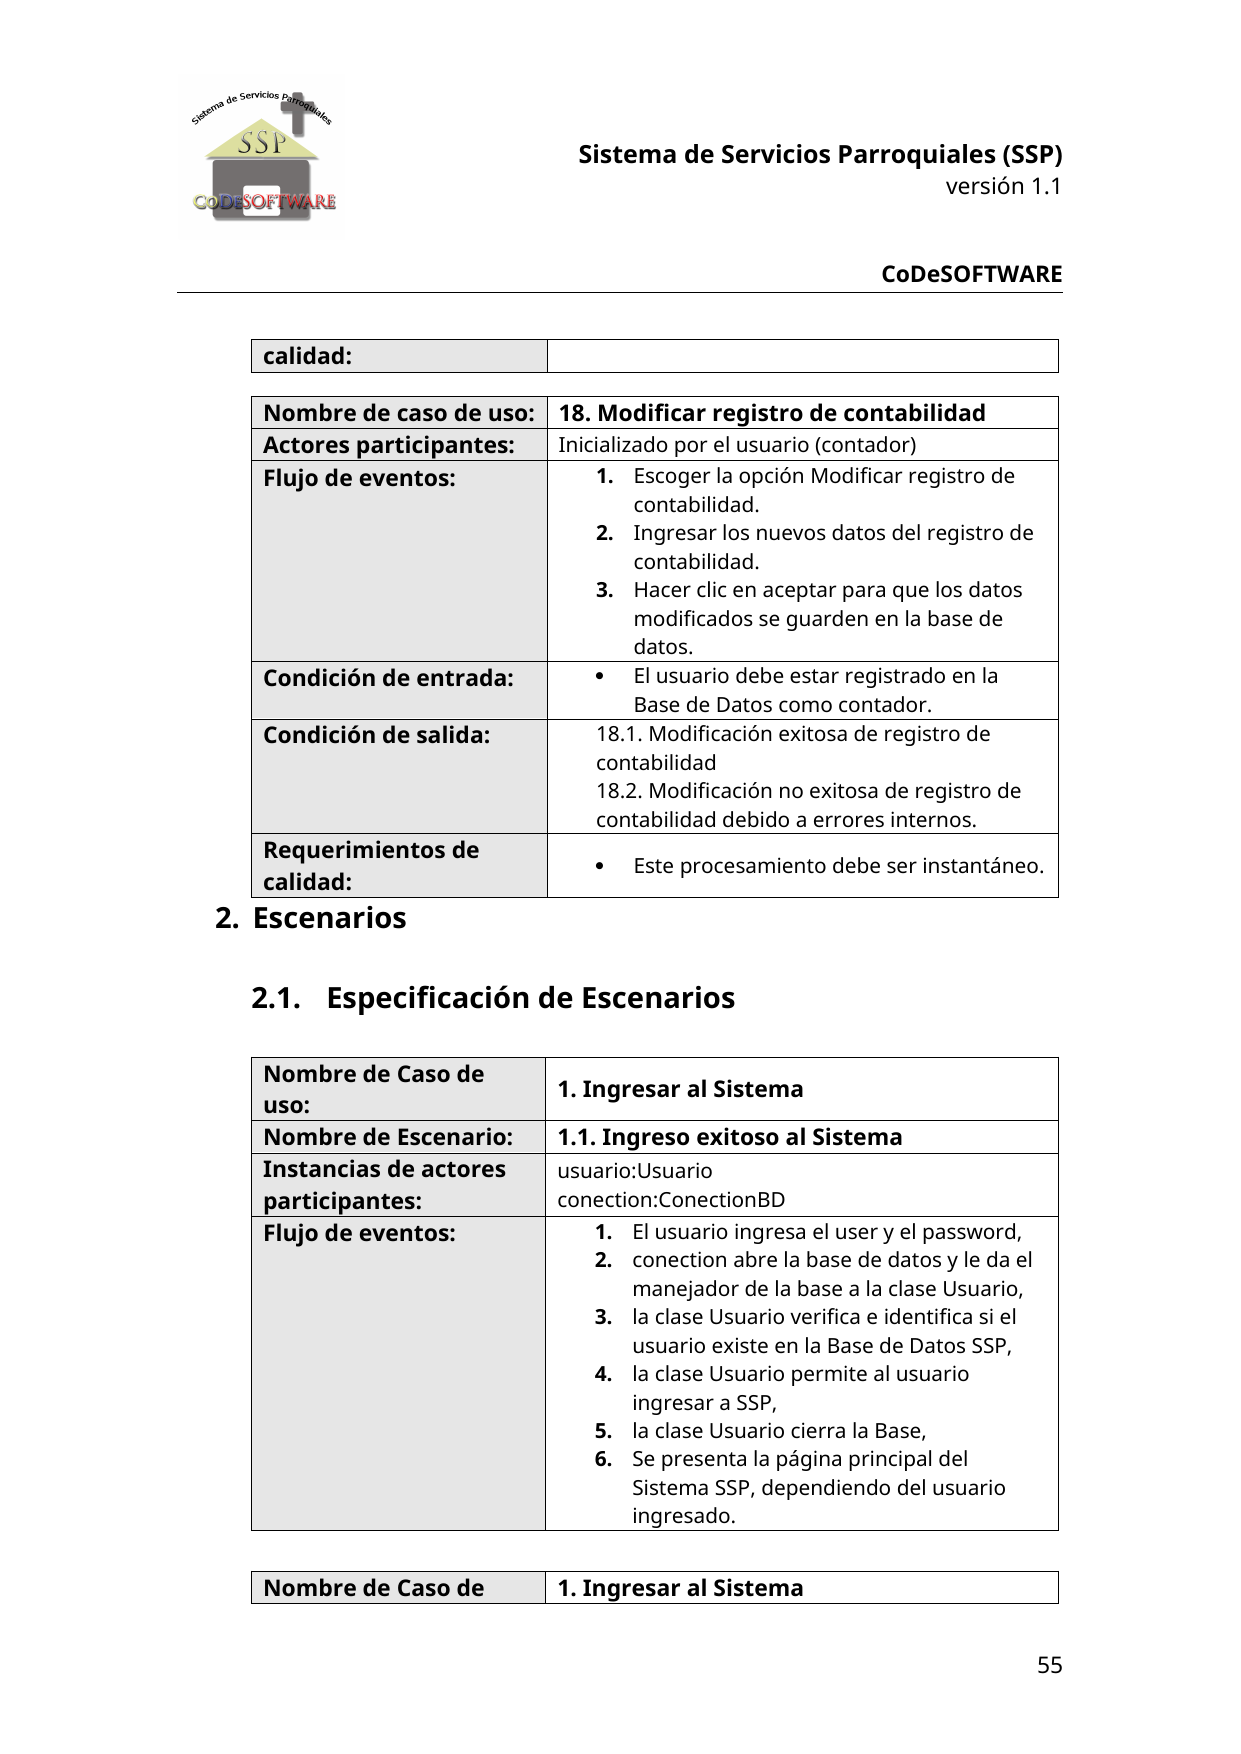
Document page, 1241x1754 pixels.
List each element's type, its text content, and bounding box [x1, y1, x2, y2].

picture [178, 74, 345, 240]
table_cell usuario:Usuario conection:ConectionBD [546, 1154, 1058, 1216]
table_header 18. Modificar registro de contabilidad [548, 397, 1058, 428]
table_cell Condición de entrada: [252, 662, 547, 718]
table_cell Inicializado por el usuario (contador) [548, 429, 1058, 460]
table_cell Este procesamiento debe ser instantáneo. [548, 834, 1058, 897]
table_header 1. Ingresar al Sistema [546, 1572, 1058, 1603]
table_cell El usuario ingresa el user y el password, conection abre la base de datos y le da el manejador de la base a la clase Usuario, la clase Usuario verifica e identifica si el usuario existe en la Base de Datos SSP, la clase Usuario permite al usuario ingresar a SSP, la clase Usuario cierra la Base, Se presenta la página principal del Sistema SSP, dependiendo del usuario ingresado. [546, 1217, 1058, 1530]
table_header Nombre de Caso de uso: [252, 1058, 545, 1120]
table_cell Flujo de eventos: [252, 461, 547, 661]
table_cell Condición de salida: [252, 720, 547, 833]
table_cell Instancias de actores participantes: [252, 1154, 545, 1216]
table_cell Escoger la opción Modificar registro de contabilidad. Ingresar los nuevos datos del registro de contabilidad. Hacer clic en aceptar para que los datos modificados se guarden en la base de datos. [548, 461, 1058, 661]
table_cell Requerimientos de calidad: [252, 834, 547, 897]
table_cell calidad: [252, 340, 547, 372]
table_header Nombre de caso de uso: [252, 397, 547, 428]
table_cell 1.1. Ingreso exitoso al Sistema [546, 1121, 1058, 1152]
table_cell 18.1. Modificación exitosa de registro de contabilidad 18.2. Modificación no exitosa de registro de contabilidad debido a errores internos. [548, 720, 1058, 833]
table_cell Actores participantes: [252, 429, 547, 460]
list Especificación de Escenarios [251, 977, 1063, 1017]
table_cell Nombre de Escenario: [252, 1121, 545, 1152]
table_cell [548, 340, 1058, 372]
table_header Nombre de Caso de [252, 1572, 545, 1603]
table_cell Flujo de eventos: [252, 1217, 545, 1530]
list Escenarios [215, 898, 1063, 937]
table_header 1. Ingresar al Sistema [546, 1058, 1058, 1120]
table_cell El usuario debe estar registrado en la Base de Datos como contador. [548, 662, 1058, 718]
